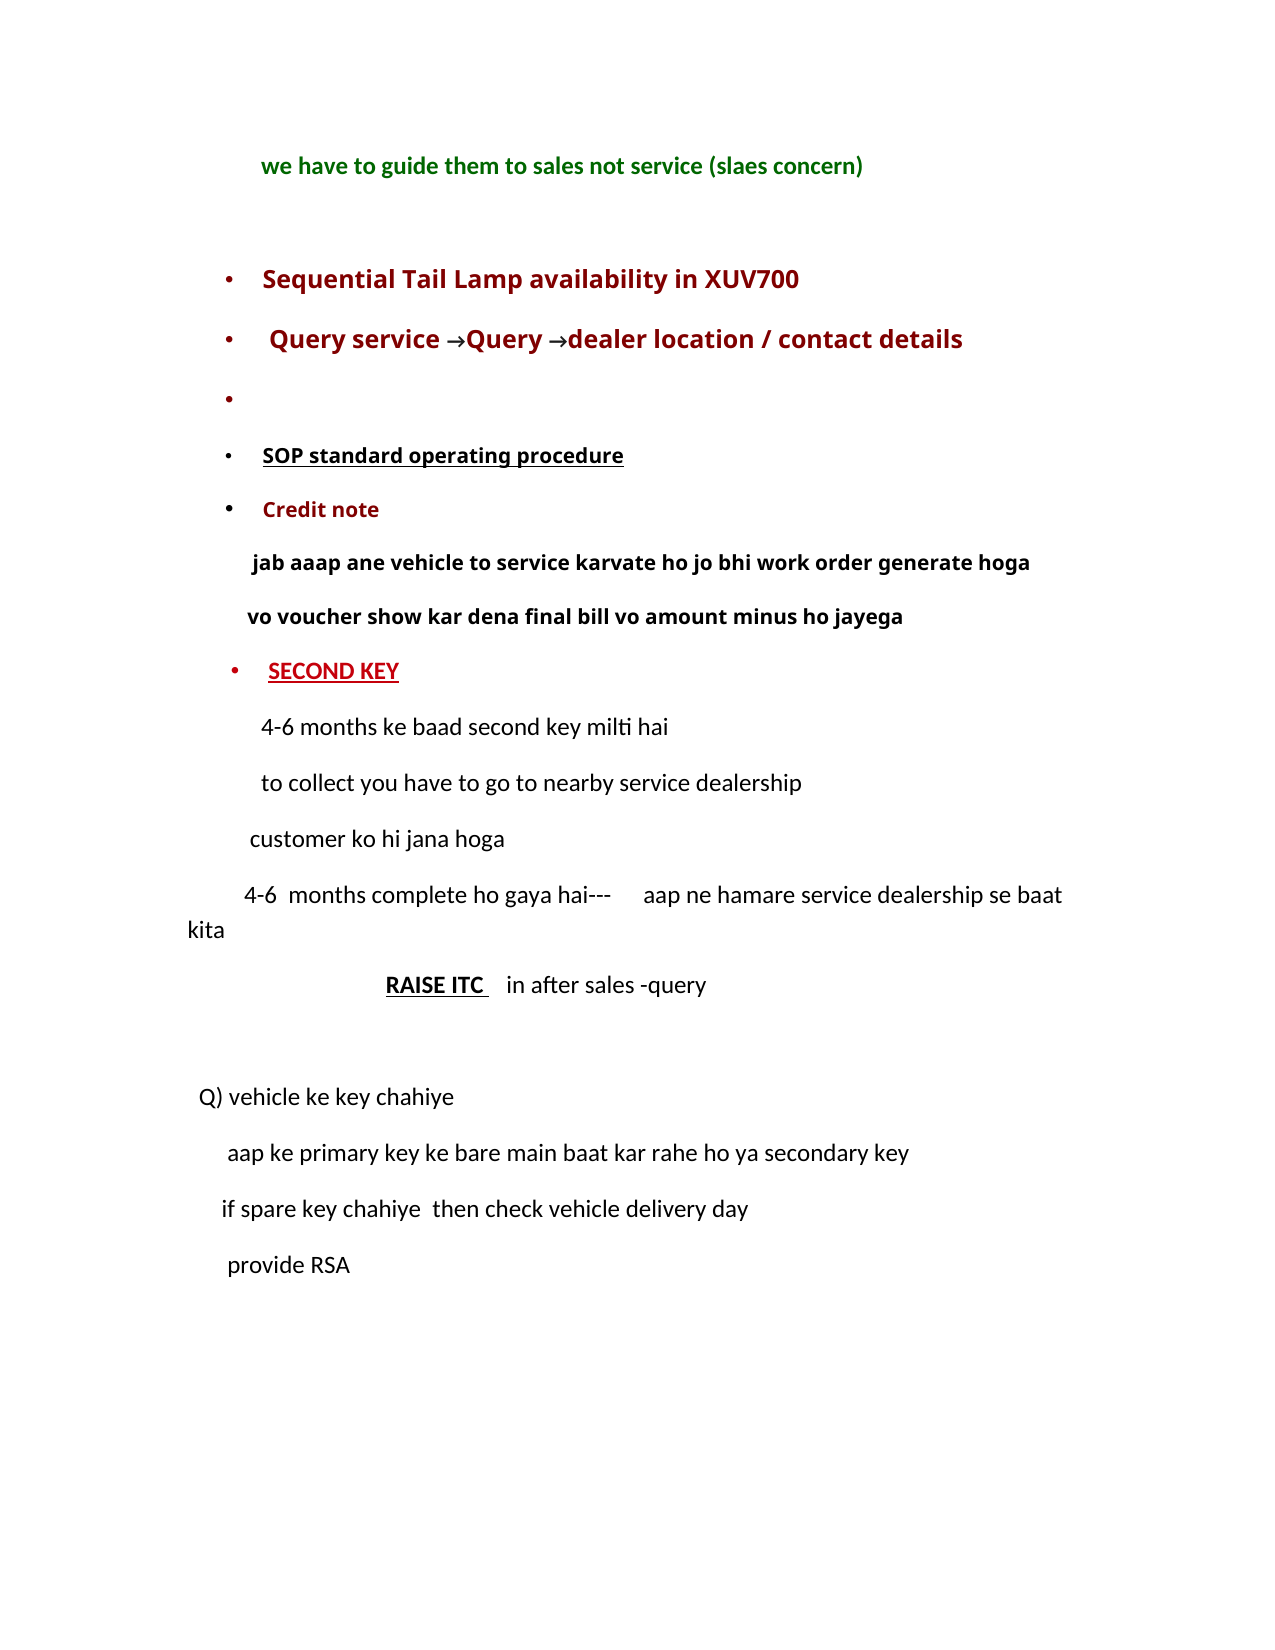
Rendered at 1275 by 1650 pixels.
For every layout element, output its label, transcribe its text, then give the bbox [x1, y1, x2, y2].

text provide RSA [187, 1249, 1087, 1279]
list Credit note [225, 495, 1087, 523]
text vo voucher show kar dena final bill vo amount minus ho jayega [187, 602, 1087, 630]
text to collect you have to go to nearby service dealership [187, 767, 1087, 798]
text jab aaap ane vehicle to service karvate ho jo bhi work order generate hoga [187, 548, 1087, 577]
text Q) vehicle ke key chahiye [187, 1081, 1087, 1112]
text 4-6 months ke baad second key milti hai [187, 711, 1087, 742]
text RAISE ITC in after sales -query [187, 969, 1087, 1000]
text customer ko hi jana hoga [187, 823, 1087, 853]
list Sequential Tail Lamp availability in XUV700 [225, 262, 1087, 296]
list SOP standard operating procedure [225, 442, 1087, 470]
list Query service →Query →dealer location / contact details [225, 322, 1087, 356]
list SECOND KEY [231, 655, 1087, 686]
text if spare key chahiye then check vehicle delivery day [187, 1193, 1087, 1223]
text aap ke primary key ke bare main baat kar rahe ho ya secondary key [187, 1137, 1087, 1168]
text we have to guide them to sales not service (slaes concern) [187, 150, 1087, 181]
text 4-6 months complete ho gaya hai--- aap ne hamare service dealership se baat kita [187, 879, 1087, 944]
